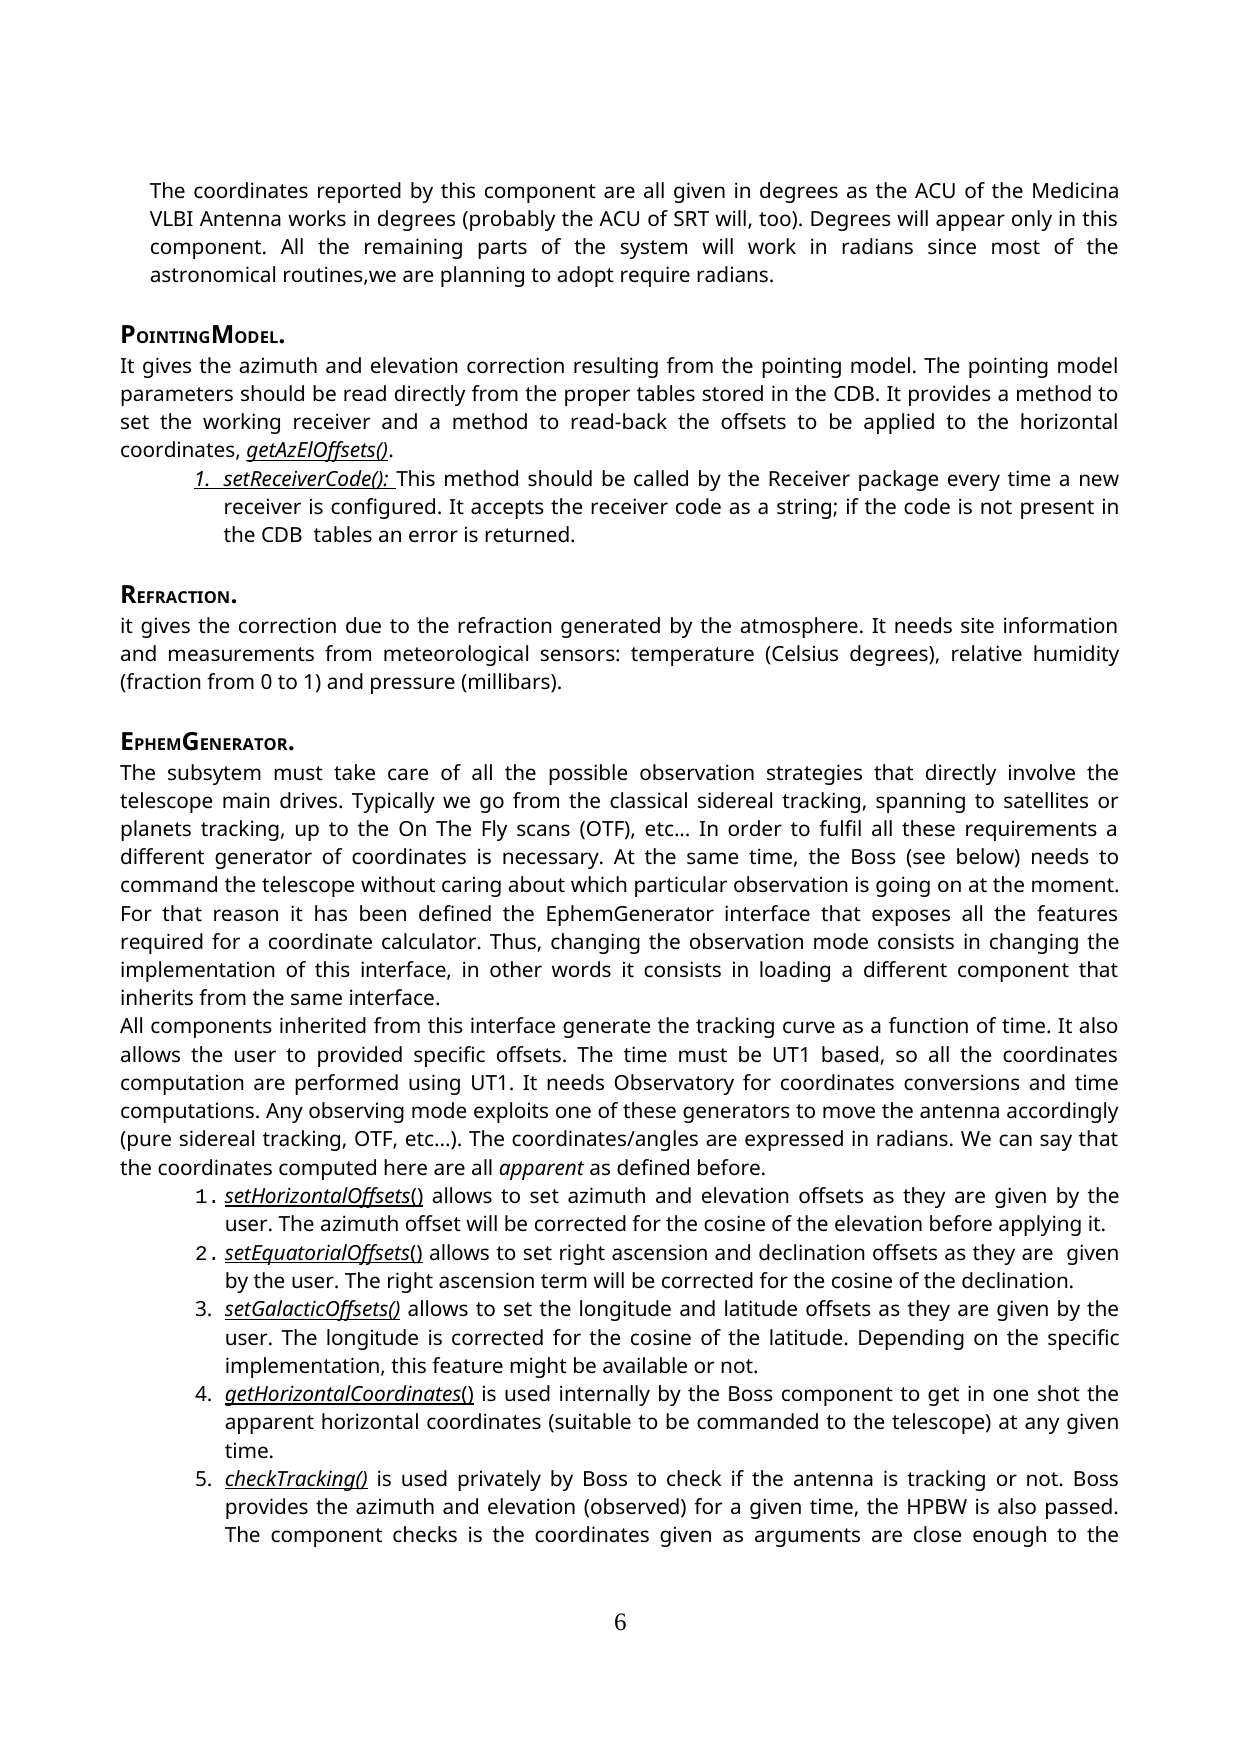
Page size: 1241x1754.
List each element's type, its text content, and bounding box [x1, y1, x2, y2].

text Refraction. [120, 577, 1120, 611]
list The coordinates reported by this component are all given in degrees as the ACU of the Medicina VLBI Antenna works in degrees (probably the ACU of SRT will, too). Degrees will appear only in this component. All the remaining parts of the system will work in radians since most of the astronomical routines,we are planning to adopt require radians. [120, 148, 1120, 289]
text it gives the correction due to the refraction generated by the atmosphere. It needs site information and measurements from meteorological sensors: temperature (Celsius degrees), relative humidity (fraction from 0 to 1) and pressure (millibars). [120, 611, 1120, 695]
text The subsytem must take care of all the possible observation strategies that directly involve the telescope main drives. Typically we go from the classical sidereal tracking, spanning to satellites or planets tracking, up to the On The Fly scans (OTF), etc... In order to fulfil all these requirements a different generator of coordinates is necessary. At the same time, the Boss (see below) needs to command the telescope without caring about which particular observation is going on at the moment. For that reason it has been defined the EphemGenerator interface that exposes all the features required for a coordinate calculator. Thus, changing the observation mode consists in changing the implementation of this interface, in other words it consists in loading a different component that inherits from the same interface. [120, 758, 1120, 1012]
list setEquatorialOffsets() allows to set right ascension and declination offsets as they are given by the user. The right ascension term will be corrected for the cosine of the declination. [195, 1238, 1120, 1294]
list setGalacticOffsets() allows to set the longitude and latitude offsets as they are given by the user. The longitude is corrected for the cosine of the latitude. Depending on the specific implementation, this feature might be available or not. [195, 1294, 1120, 1379]
text It gives the azimuth and elevation correction resulting from the pointing model. The pointing model parameters should be read directly from the proper tables stored in the CDB. It provides a method to set the working receiver and a method to read-back the offsets to be applied to the horizontal coordinates, getAzElOffsets(). [120, 351, 1120, 464]
list checkTracking() is used privately by Boss to check if the antenna is tracking or not. Boss provides the azimuth and elevation (observed) for a given time, the HPBW is also passed. The component checks is the coordinates given as arguments are close enough to the [195, 1464, 1120, 1549]
text PointingModel. [120, 317, 1120, 351]
list getHorizontalCoordinates() is used internally by the Boss component to get in one shot the apparent horizontal coordinates (suitable to be commanded to the telescope) at any given time. [195, 1379, 1120, 1464]
text EphemGenerator. [120, 724, 1120, 758]
list setHorizontalOffsets() allows to set azimuth and elevation offsets as they are given by the user. The azimuth offset will be corrected for the cosine of the elevation before applying it. [195, 1181, 1120, 1238]
text All components inherited from this interface generate the tracking curve as a function of time. It also allows the user to provided specific offsets. The time must be UT1 based, so all the coordinates computation are performed using UT1. It needs Observatory for coordinates conversions and time computations. Any observing mode exploits one of these generators to move the antenna accordingly (pure sidereal tracking, OTF, etc...). The coordinates/angles are expressed in radians. We can say that the coordinates computed here are all apparent as defined before. [120, 1012, 1120, 1181]
list setReceiverCode(): This method should be called by the Receiver package every time a new receiver is configured. It accepts the receiver code as a string; if the code is not present in the CDB tables an error is returned. [194, 464, 1120, 548]
